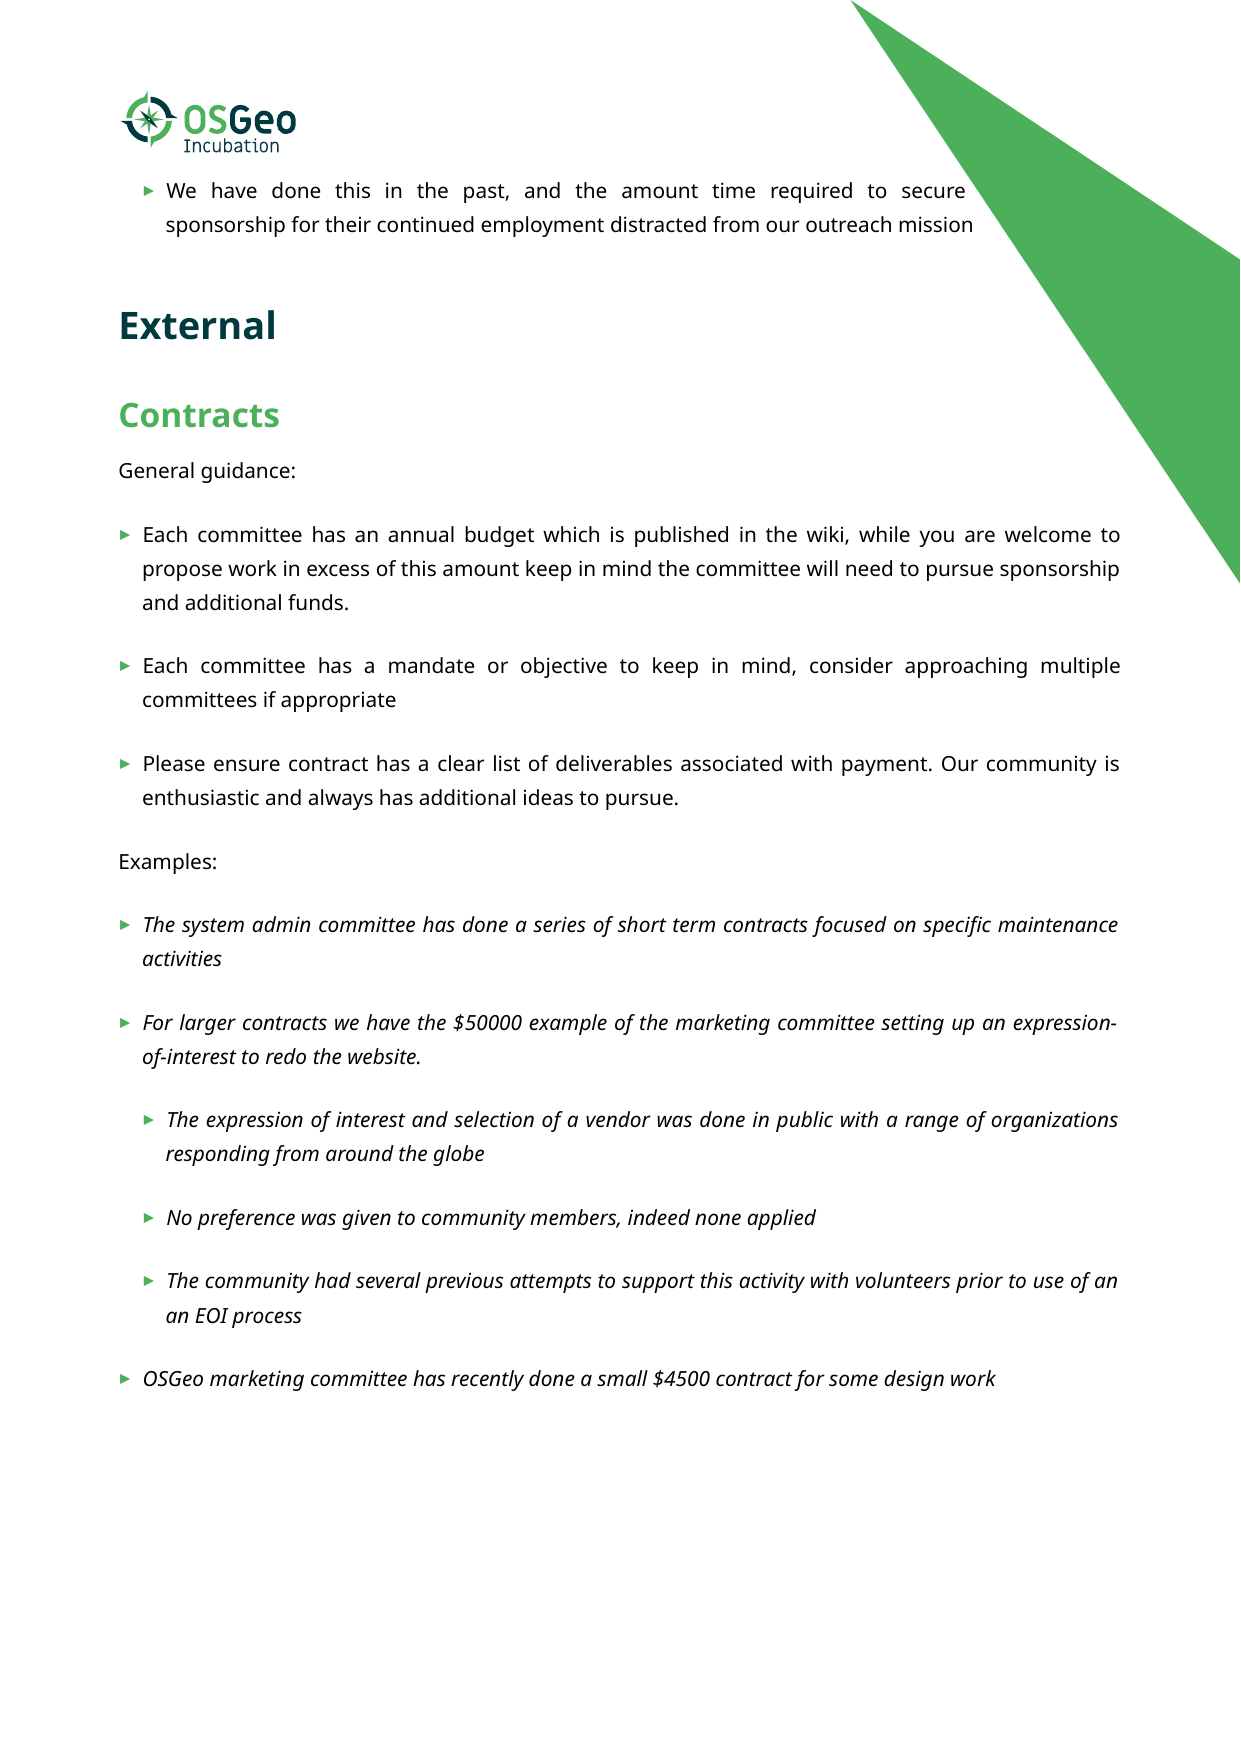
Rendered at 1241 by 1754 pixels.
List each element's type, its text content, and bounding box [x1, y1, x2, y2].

list We have done this in the past, and the amount time required to secure sponsorship for their continued employment distracted from our outreach mission [142, 176, 1008, 238]
subtitle External [118, 299, 1083, 350]
text Examples: [118, 847, 1122, 875]
list Each committee has an annual budget which is published in the wiki, while you are welcome to propose work in excess of this amount keep in mind the committee will need to pursue sponsorship and additional funds. [118, 520, 1122, 616]
list The system admin committee has done a series of short term contracts focused on specific maintenance activities [118, 910, 1122, 973]
list Each committee has a mandate or objective to keep in mind, consider approaching multiple committees if appropriate [118, 652, 1122, 714]
list The expression of interest and selection of a vendor was done in public with a range of organizations responding from around the globe [142, 1106, 1122, 1168]
list Please ensure contract has a clear list of deliverables associated with payment. Our community is enthusiastic and always has additional ideas to pursue. [118, 749, 1122, 812]
subtitle Contracts [118, 391, 1122, 437]
list For larger contracts we have the $50000 example of the marketing committee setting up an expression-of-interest to redo the website. [118, 1008, 1122, 1070]
list No preference was given to community members, indeed none applied [142, 1203, 1122, 1232]
list The community had several previous attempts to support this activity with volunteers prior to use of an an EOI process [142, 1267, 1122, 1329]
text General guidance: [118, 456, 1122, 485]
list OSGeo marketing committee has recently done a small $4500 contract for some design work [118, 1364, 1122, 1393]
